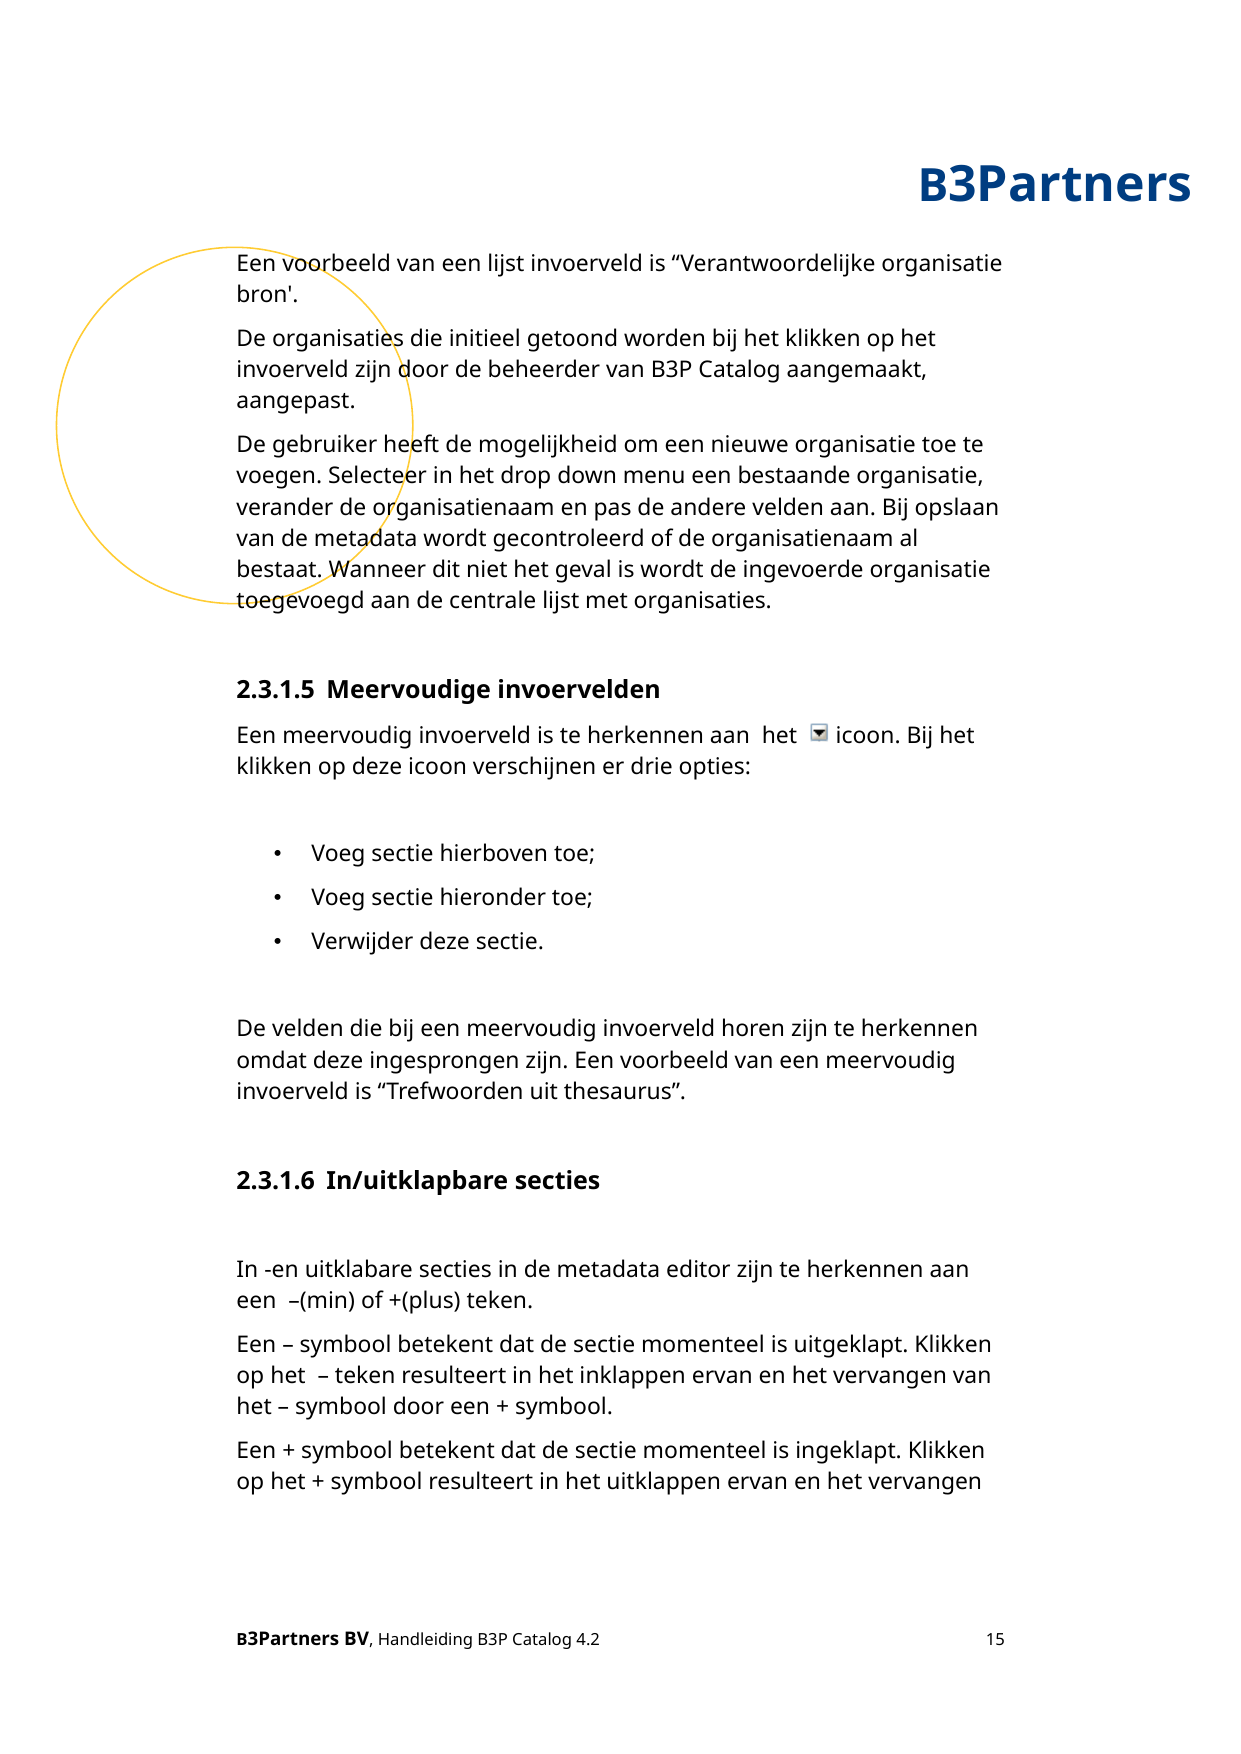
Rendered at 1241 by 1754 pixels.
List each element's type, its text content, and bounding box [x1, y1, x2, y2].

text De velden die bij een meervoudig invoerveld horen zijn te herkennen omdat deze ingesprongen zijn. Een voorbeeld van een meervoudig invoerveld is “Trefwoorden uit thesaurus”. [236, 1012, 1004, 1106]
subtitle Meervoudige invoervelden [236, 672, 1004, 706]
text Een – symbool betekent dat de sectie momenteel is uitgeklapt. Klikken op het – teken resulteert in het inklappen ervan en het vervangen van het – symbool door een + symbool. [236, 1328, 1004, 1421]
text Een voorbeeld van een lijst invoerveld is “Verantwoordelijke organisatie bron'. [258, 247, 1004, 309]
list Verwijder deze sectie. [274, 925, 1004, 956]
picture [809, 722, 830, 743]
text De gebruiker heeft de mogelijkheid om een nieuwe organisatie toe te voegen. Selecteer in het drop down menu een bestaande organisatie, verander de organisatienaam en pas de andere velden aan. Bij opslaan van de metadata wordt gecontroleerd of de organisatienaam al bestaat. Wanneer dit niet het geval is wordt de ingevoerde organisatie toegevoegd aan de centrale lijst met organisaties. [236, 428, 1004, 616]
list Voeg sectie hieronder toe; [274, 881, 1004, 912]
list Voeg sectie hierboven toe; [274, 837, 1004, 868]
text De organisaties die initieel getoond worden bij het klikken op het invoerveld zijn door de beheerder van B3P Catalog aangemaakt, aangepast. [382, 322, 1004, 416]
text In -en uitklabare secties in de metadata editor zijn te herkennen aan een –(min) of +(plus) teken. [236, 1253, 1004, 1315]
text Een meervoudig invoerveld is te herkennen aan het icoon. Bij het klikken op deze icoon verschijnen er drie opties: [236, 718, 1004, 781]
text Een + symbool betekent dat de sectie momenteel is ingeklapt. Klikken op het + symbool resulteert in het uitklappen ervan en het vervangen van het + symbool door een – symbool. [236, 1434, 1004, 1496]
subtitle In/uitklapbare secties [236, 1162, 1004, 1196]
